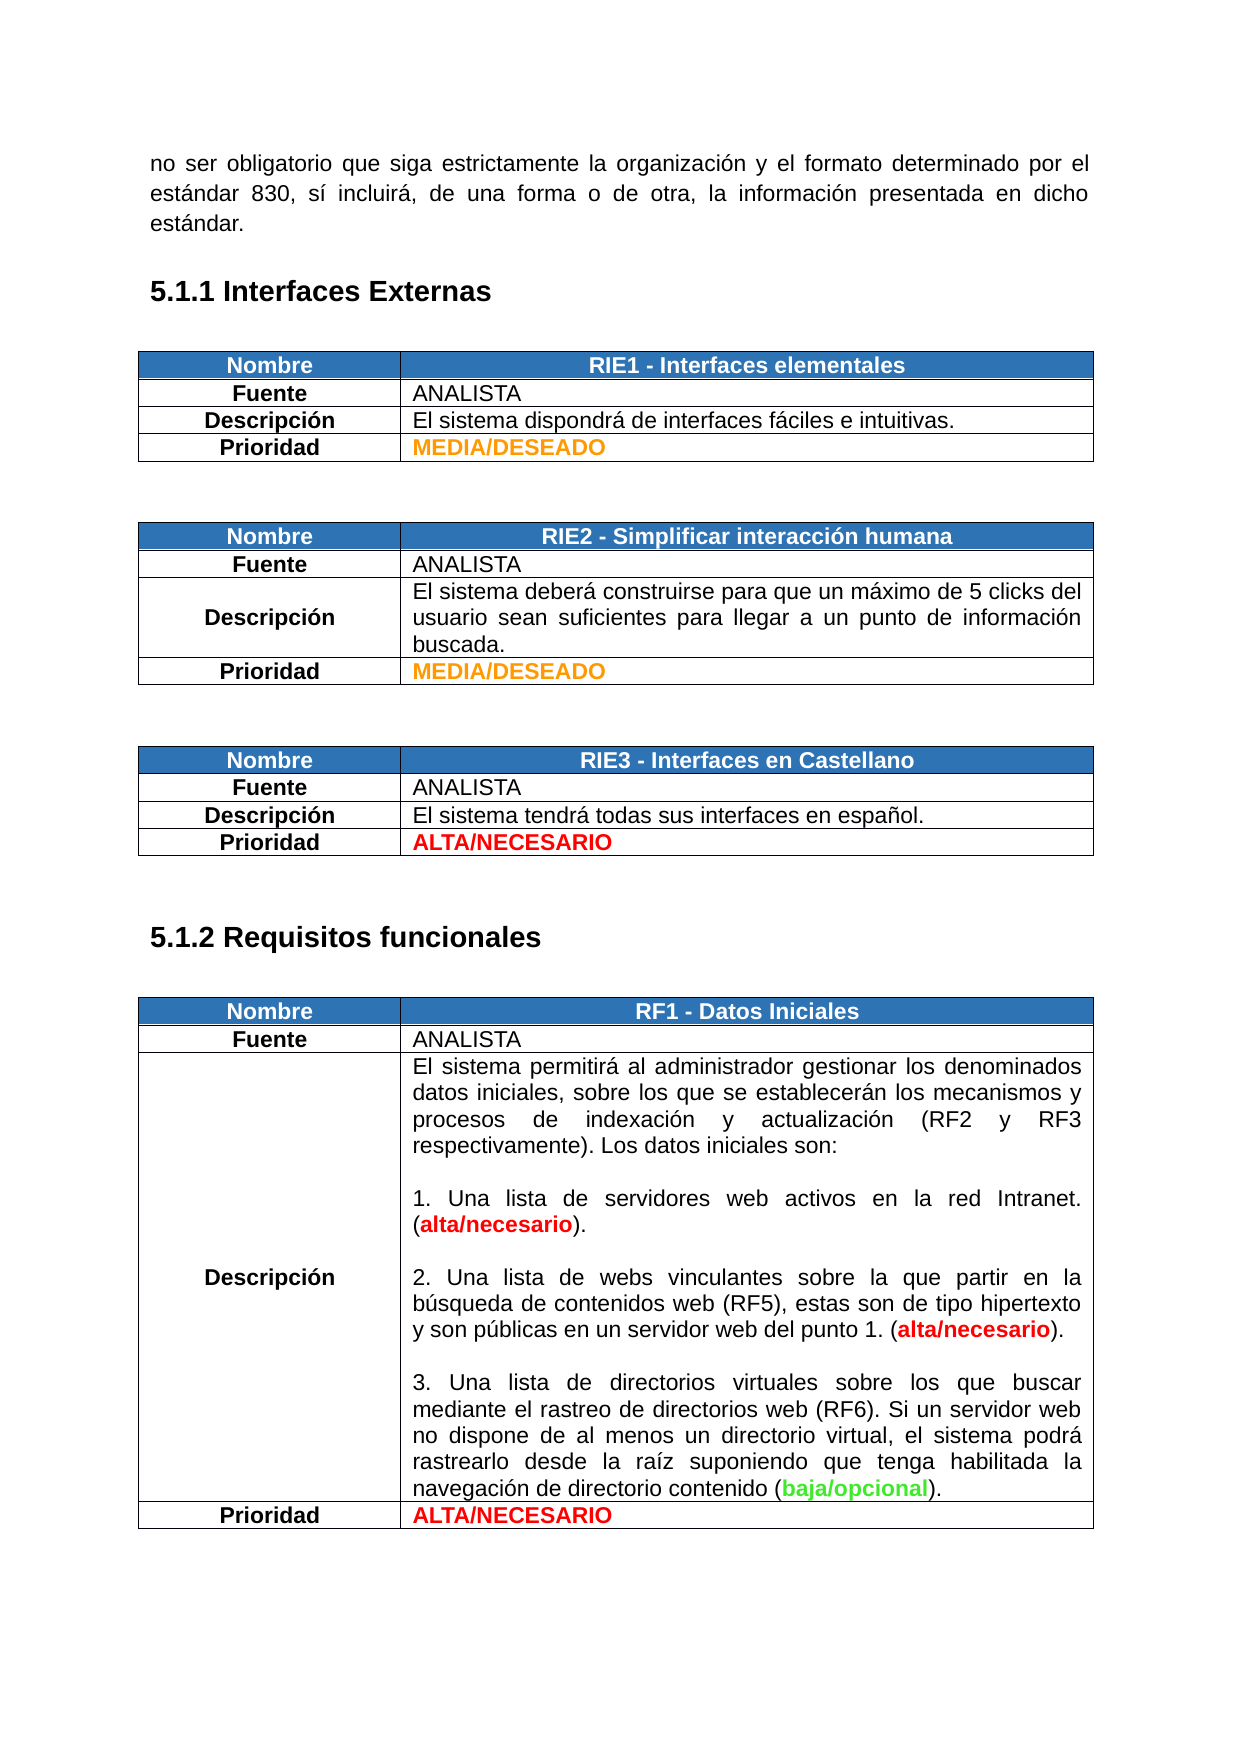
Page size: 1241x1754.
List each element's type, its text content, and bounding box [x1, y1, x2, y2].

table_header RF1 - Datos Iniciales [401, 998, 1093, 1024]
table_cell El sistema dispondrá de interfaces fáciles e intuitivas. [401, 407, 1093, 433]
table_header Nombre [139, 352, 400, 378]
table_cell ANALISTA [401, 1026, 1093, 1052]
text no ser obligatorio que siga estrictamente la organización y el formato determinado por el estándar 830, sí incluirá, de una forma o de otra, la información presentada en dicho estándar. [150, 150, 1090, 237]
table_cell ANALISTA [401, 774, 1093, 801]
table_cell El sistema tendrá todas sus interfaces en español. [401, 802, 1093, 828]
table_cell ALTA/NECESARIO [401, 829, 1093, 855]
table_header Nombre [139, 747, 400, 773]
table_cell Prioridad [139, 658, 400, 684]
table_cell Fuente [139, 551, 400, 577]
table_cell ALTA/NECESARIO [401, 1502, 1093, 1528]
table_cell Fuente [139, 380, 400, 406]
table_cell MEDIA/DESEADO [401, 434, 1093, 461]
table_cell Descripción [139, 1053, 400, 1501]
table_header Nombre [139, 523, 400, 549]
table_cell El sistema deberá construirse para que un máximo de 5 clicks del usuario sean suficientes para llegar a un punto de información buscada. [401, 578, 1093, 657]
table_cell Prioridad [139, 1502, 400, 1528]
table_cell Fuente [139, 1026, 400, 1052]
table_cell Prioridad [139, 434, 400, 461]
table_cell ANALISTA [401, 380, 1093, 406]
table_cell ANALISTA [401, 551, 1093, 577]
table_header RIE2 - Simplificar interacción humana [401, 523, 1093, 549]
table_header Nombre [139, 998, 400, 1024]
table_cell Descripción [139, 578, 400, 657]
table_cell Descripción [139, 802, 400, 828]
table_cell Prioridad [139, 829, 400, 855]
subtitle 5.1.1 Interfaces Externas [150, 274, 1090, 307]
table_cell Descripción [139, 407, 400, 433]
table_header RIE1 - Interfaces elementales [401, 352, 1093, 378]
table_cell El sistema permitirá al administrador gestionar los denominados datos iniciales, sobre los que se establecerán los mecanismos y procesos de indexación y actualización (RF2 y RF3 respectivamente). Los datos iniciales son: 1. Una lista de servidores web activos en la red Intranet. (alta/necesario). 2. Una lista de webs vinculantes sobre la que partir en la búsqueda de contenidos web (RF5), estas son de tipo hipertexto y son públicas en un servidor web del punto 1. (alta/necesario). 3. Una lista de directorios virtuales sobre los que buscar mediante el rastreo de directorios web (RF6). Si un servidor web no dispone de al menos un directorio virtual, el sistema podrá rastrearlo desde la raíz suponiendo que tenga habilitada la navegación de directorio contenido (baja/opcional). [401, 1053, 1093, 1501]
subtitle 5.1.2 Requisitos funcionales [150, 920, 1090, 953]
table_cell Fuente [139, 774, 400, 801]
table_cell MEDIA/DESEADO [401, 658, 1093, 684]
table_header RIE3 - Interfaces en Castellano [401, 747, 1093, 773]
